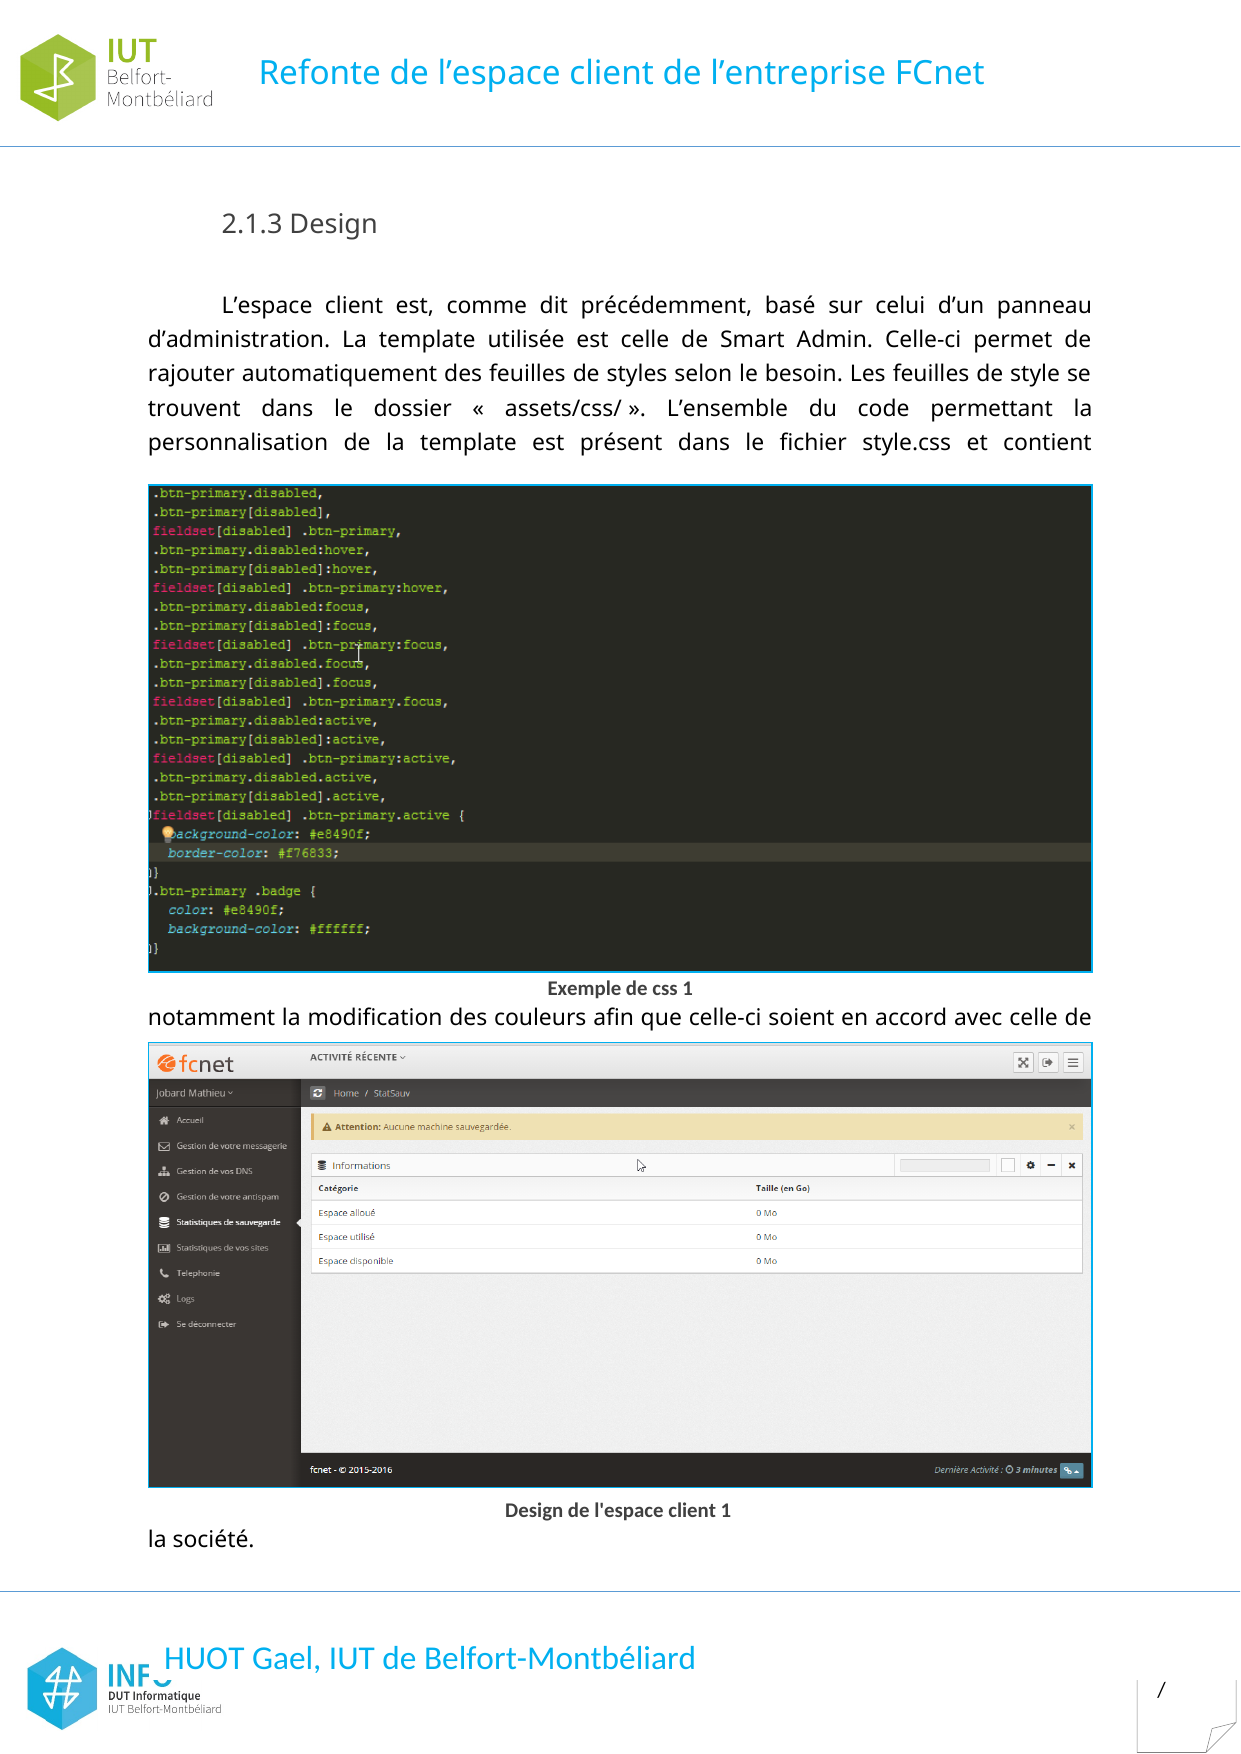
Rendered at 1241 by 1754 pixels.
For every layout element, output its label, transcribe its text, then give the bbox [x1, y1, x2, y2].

text la société. [148, 1488, 1093, 1554]
subtitle 2.1.3 Design [148, 205, 1093, 242]
text Design de l'espace client 1 [146, 1497, 1091, 1523]
text notamment la modification des couleurs afin que celle-ci soient en accord avec celle de [148, 1001, 1093, 1042]
text L’espace client est, comme dit précédemment, basé sur celui d’un panneau d’administration. La template utilisée est celle de Smart Admin. Celle-ci permet de rajouter automatiquement des feuilles de styles selon le besoin. Les feuilles de style se trouvent dans le dossier « assets/css/ ». L’ensemble du code permettant la personnalisation de la template est présent dans le fichier style.css et contient [148, 289, 1093, 484]
text Exemple de css 1 [148, 975, 1093, 1001]
